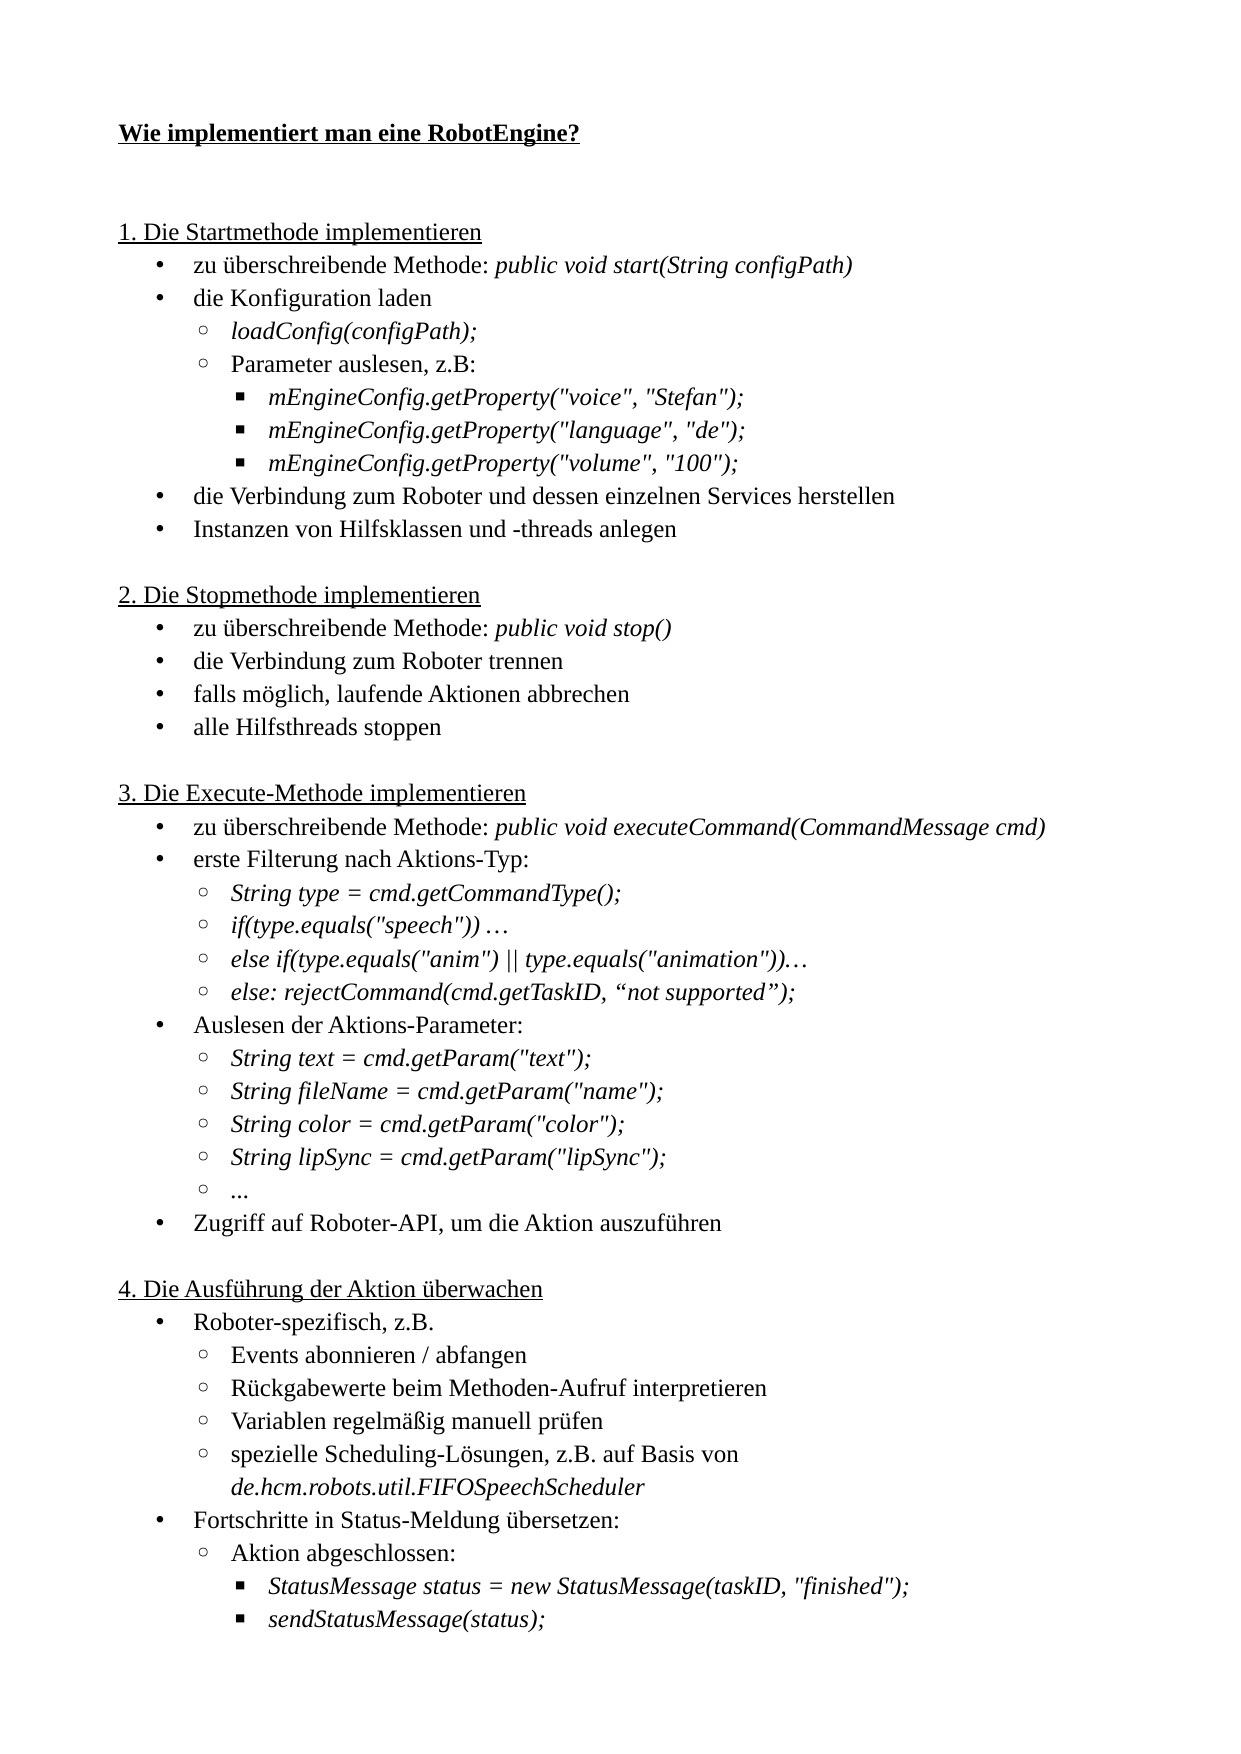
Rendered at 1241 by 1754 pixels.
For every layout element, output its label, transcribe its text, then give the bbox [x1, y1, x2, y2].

list spezielle Scheduling-Lösungen, z.B. auf Basis von de.hcm.robots.util.FIFOSpeechScheduler [193, 1439, 1122, 1501]
list loadConfig(configPath); [193, 316, 1122, 345]
list Auslesen der Aktions-Parameter: [156, 1010, 1122, 1038]
list Parameter auslesen, z.B: [193, 349, 1122, 378]
text 2. Die Stopmethode implementieren [118, 580, 1122, 609]
list ... [193, 1175, 1122, 1203]
list if(type.equals("speech")) … [193, 911, 1122, 939]
list Events abonnieren / abfangen [193, 1340, 1122, 1369]
list Instanzen von Hilfsklassen und -threads anlegen [156, 514, 1122, 543]
list Rückgabewerte beim Methoden-Aufruf interpretieren [193, 1373, 1122, 1402]
list String type = cmd.getCommandType(); [193, 878, 1122, 906]
list Roboter-spezifisch, z.B. [156, 1307, 1122, 1336]
list String text = cmd.getParam("text"); [193, 1043, 1122, 1071]
list erste Filterung nach Aktions-Typ: [156, 844, 1122, 873]
list StatusMessage status = new StatusMessage(taskID, "finished"); [231, 1571, 1122, 1600]
text 1. Die Startmethode implementieren [118, 217, 1122, 246]
list Variablen regelmäßig manuell prüfen [193, 1406, 1122, 1435]
list String color = cmd.getParam("color"); [193, 1109, 1122, 1137]
list die Konfiguration laden [156, 283, 1122, 312]
list zu überschreibende Methode: public void executeCommand(CommandMessage cmd) [156, 812, 1122, 840]
list mEngineConfig.getProperty("voice", "Stefan"); [231, 382, 1122, 411]
list falls möglich, laufende Aktionen abbrechen [156, 679, 1122, 708]
text 3. Die Execute-Methode implementieren [118, 778, 1122, 807]
list alle Hilfsthreads stoppen [156, 712, 1122, 741]
list else if(type.equals("anim") || type.equals("animation"))… [193, 944, 1122, 972]
list String fileName = cmd.getParam("name"); [193, 1076, 1122, 1104]
list die Verbindung zum Roboter und dessen einzelnen Services herstellen [156, 481, 1122, 510]
list else: rejectCommand(cmd.getTaskID, “not supported”); [193, 977, 1122, 1005]
list String lipSync = cmd.getParam("lipSync"); [193, 1142, 1122, 1171]
list zu überschreibende Methode: public void stop() [156, 613, 1122, 642]
list mEngineConfig.getProperty("volume", "100"); [231, 448, 1122, 477]
text 4. Die Ausführung der Aktion überwachen [118, 1274, 1122, 1303]
list Aktion abgeschlossen: [193, 1538, 1122, 1567]
list mEngineConfig.getProperty("language", "de"); [231, 415, 1122, 444]
list die Verbindung zum Roboter trennen [156, 646, 1122, 675]
list sendStatusMessage(status); [231, 1604, 1122, 1633]
list Fortschritte in Status-Meldung übersetzen: [156, 1505, 1122, 1534]
text Wie implementiert man eine RobotEngine? [118, 118, 1122, 147]
list zu überschreibende Methode: public void start(String configPath) [156, 250, 1122, 279]
list Zugriff auf Roboter-API, um die Aktion auszuführen [156, 1208, 1122, 1237]
